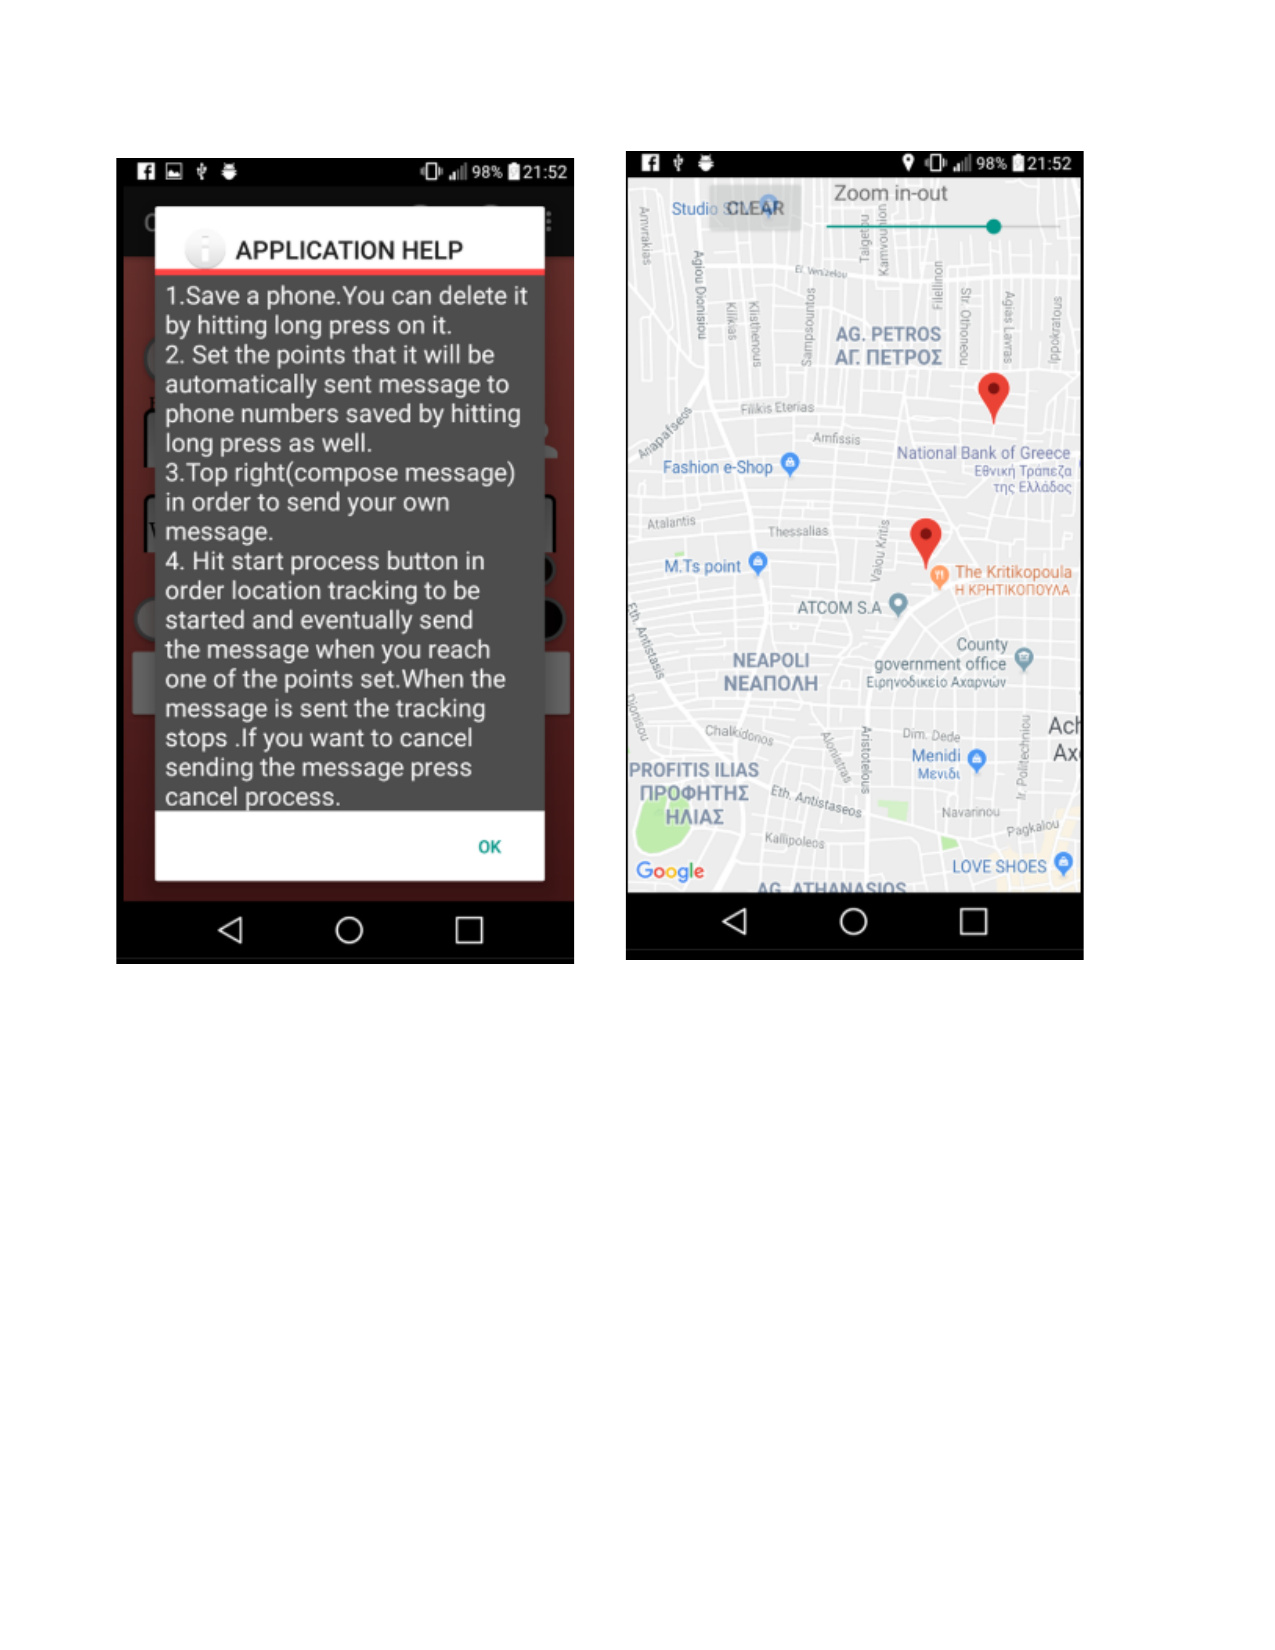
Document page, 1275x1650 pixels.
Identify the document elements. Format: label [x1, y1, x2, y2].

picture [116, 158, 575, 964]
picture [625, 151, 1084, 960]
